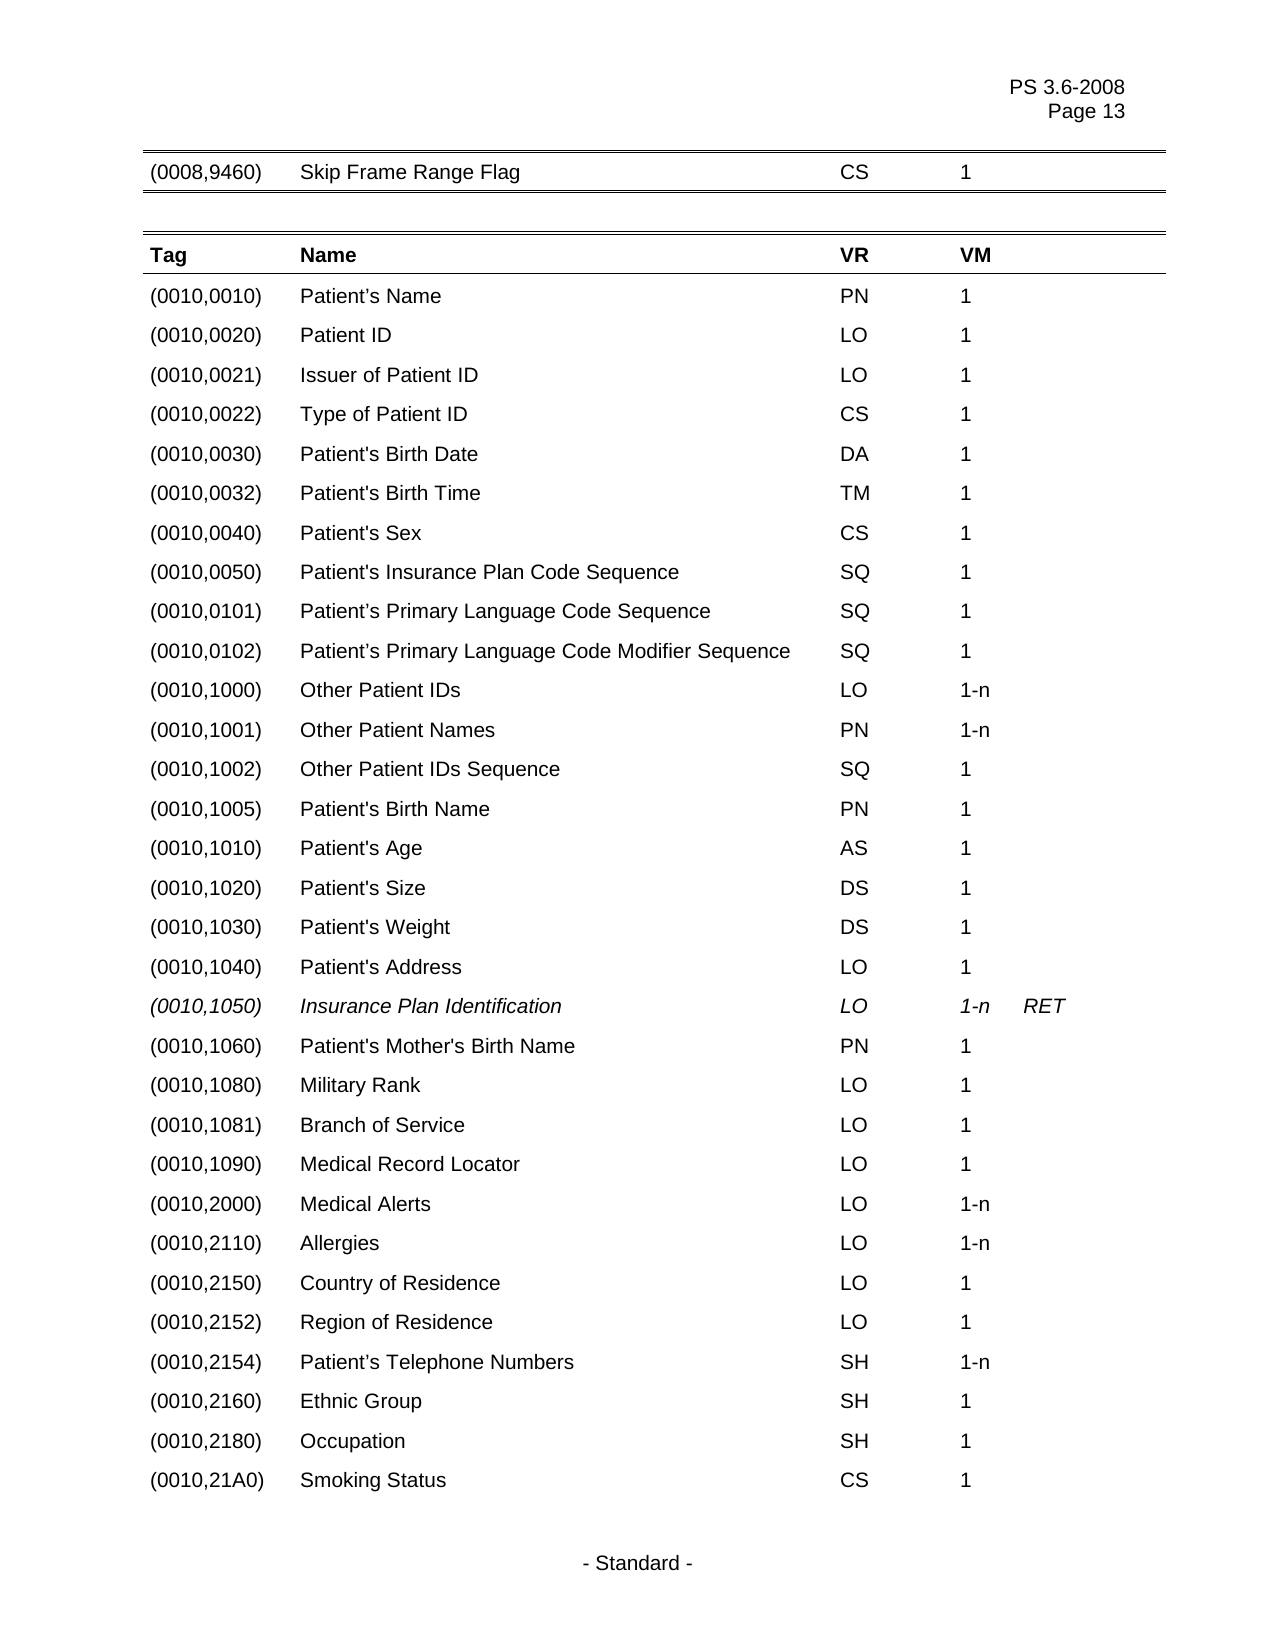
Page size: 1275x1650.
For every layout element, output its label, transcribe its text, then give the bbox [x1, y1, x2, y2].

table_cell Patient's Birth Date [293, 432, 833, 471]
table_cell Patient's Address [293, 945, 833, 985]
table_cell SH [833, 1380, 953, 1419]
table_cell [1016, 153, 1166, 189]
table_cell (0010,1001) [143, 708, 293, 748]
table_cell 1-n [953, 1340, 1016, 1379]
table_cell SQ [833, 590, 953, 629]
table_cell Occupation [293, 1419, 833, 1458]
table_cell [1016, 1182, 1166, 1222]
table_cell [1016, 1064, 1166, 1103]
table_cell (0010,0020) [143, 314, 293, 353]
table_cell PN [833, 1024, 953, 1064]
table_cell 1 [953, 590, 1016, 629]
table_cell LO [833, 314, 953, 353]
table_cell (0010,2150) [143, 1261, 293, 1301]
table_cell [1016, 511, 1166, 550]
table_cell (0010,0050) [143, 550, 293, 590]
table_cell [1016, 866, 1166, 906]
table_cell CS [833, 1459, 953, 1498]
table_cell [1016, 827, 1166, 866]
table_cell [1016, 1301, 1166, 1340]
table_cell 1 [953, 827, 1016, 866]
table_cell CS [833, 393, 953, 432]
table_cell 1 [953, 353, 1016, 392]
table_cell (0010,1000) [143, 669, 293, 708]
table_cell Branch of Service [293, 1103, 833, 1143]
table_cell (0010,1020) [143, 866, 293, 906]
table_cell 1-n [953, 708, 1016, 748]
table_cell [1016, 669, 1166, 708]
table_cell 1 [953, 1459, 1016, 1498]
table_cell Region of Residence [293, 1301, 833, 1340]
table_cell Type of Patient ID [293, 393, 833, 432]
table_cell Other Patient Names [293, 708, 833, 748]
table_cell [1016, 1222, 1166, 1261]
table_cell [1016, 235, 1166, 273]
table_cell Patient’s Name [293, 274, 833, 313]
table_cell 1-n [953, 1182, 1016, 1222]
table_cell (0010,1030) [143, 906, 293, 945]
table_cell (0010,2154) [143, 1340, 293, 1379]
table_cell Patient's Mother's Birth Name [293, 1024, 833, 1064]
table_cell [1016, 906, 1166, 945]
table_cell 1 [953, 274, 1016, 313]
table_cell [1016, 1261, 1166, 1301]
table_cell Insurance Plan Identification [293, 985, 833, 1024]
table_cell DA [833, 432, 953, 471]
table_cell [1016, 1103, 1166, 1143]
table_cell (0010,2160) [143, 1380, 293, 1419]
table_cell AS [833, 827, 953, 866]
table_cell Smoking Status [293, 1459, 833, 1498]
table_cell [1016, 393, 1166, 432]
table_cell SH [833, 1340, 953, 1379]
table_cell Other Patient IDs Sequence [293, 748, 833, 787]
table_cell PN [833, 274, 953, 313]
table_cell [1016, 274, 1166, 313]
table_cell LO [833, 1301, 953, 1340]
table_cell 1 [953, 1301, 1016, 1340]
table_cell (0008,9460) [143, 153, 293, 189]
table_cell PN [833, 787, 953, 827]
table_cell [1016, 945, 1166, 985]
table_cell RET [1016, 985, 1166, 1024]
table_cell [1016, 708, 1166, 748]
table_cell [1016, 1380, 1166, 1419]
table_cell PN [833, 708, 953, 748]
table_cell 1 [953, 1380, 1016, 1419]
table_cell Patient's Insurance Plan Code Sequence [293, 550, 833, 590]
table_cell [1016, 550, 1166, 590]
table_cell 1-n [953, 1222, 1016, 1261]
table_cell [1016, 1143, 1166, 1182]
table_cell 1-n [953, 669, 1016, 708]
table_cell LO [833, 1143, 953, 1182]
table_cell 1 [953, 1261, 1016, 1301]
table_cell LO [833, 1103, 953, 1143]
table_cell 1 [953, 550, 1016, 590]
table_cell (0010,2110) [143, 1222, 293, 1261]
table_cell (0010,0030) [143, 432, 293, 471]
table_cell (0010,0022) [143, 393, 293, 432]
table_cell [293, 193, 833, 231]
table_cell Patient’s Primary Language Code Modifier Sequence [293, 629, 833, 669]
table_cell (0010,0021) [143, 353, 293, 392]
table_cell (0010,1005) [143, 787, 293, 827]
table_cell Patient’s Primary Language Code Sequence [293, 590, 833, 629]
table_cell [1016, 748, 1166, 787]
table_cell 1-n [953, 985, 1016, 1024]
table_cell CS [833, 153, 953, 189]
table_cell Country of Residence [293, 1261, 833, 1301]
table_cell 1 [953, 748, 1016, 787]
table_cell [1016, 629, 1166, 669]
table_cell SQ [833, 748, 953, 787]
table_cell LO [833, 1261, 953, 1301]
table_cell (0010,0010) [143, 274, 293, 313]
table_cell 1 [953, 906, 1016, 945]
table_cell VM [953, 235, 1016, 273]
table_cell (0010,1002) [143, 748, 293, 787]
table_cell (0010,1040) [143, 945, 293, 985]
table_cell 1 [953, 393, 1016, 432]
table_cell 1 [953, 153, 1016, 189]
table_cell 1 [953, 314, 1016, 353]
table_cell [1016, 1419, 1166, 1458]
table_cell Patient's Age [293, 827, 833, 866]
table_cell LO [833, 1222, 953, 1261]
table_cell (0010,0032) [143, 471, 293, 511]
table_cell (0010,2152) [143, 1301, 293, 1340]
table_cell Patient’s Telephone Numbers [293, 1340, 833, 1379]
table_cell LO [833, 1182, 953, 1222]
table_cell Military Rank [293, 1064, 833, 1103]
table_cell Tag [143, 235, 293, 273]
table_cell LO [833, 985, 953, 1024]
table_cell 1 [953, 1064, 1016, 1103]
table_cell 1 [953, 1024, 1016, 1064]
table_cell LO [833, 945, 953, 985]
table_cell SH [833, 1419, 953, 1458]
table_cell 1 [953, 471, 1016, 511]
table_cell Ethnic Group [293, 1380, 833, 1419]
table_cell [1016, 1340, 1166, 1379]
table_cell (0010,2000) [143, 1182, 293, 1222]
table_cell 1 [953, 787, 1016, 827]
table_cell (0010,21A0) [143, 1459, 293, 1498]
table_cell DS [833, 866, 953, 906]
table_cell 1 [953, 1419, 1016, 1458]
table_cell TM [833, 471, 953, 511]
table_cell (0010,0101) [143, 590, 293, 629]
table_cell Patient's Weight [293, 906, 833, 945]
table_cell Medical Record Locator [293, 1143, 833, 1182]
table_cell CS [833, 511, 953, 550]
table_cell Patient's Size [293, 866, 833, 906]
table_cell 1 [953, 1103, 1016, 1143]
table_cell [1016, 471, 1166, 511]
table_cell [1016, 787, 1166, 827]
table_cell [1016, 353, 1166, 392]
table_cell Allergies [293, 1222, 833, 1261]
table_cell (0010,1050) [143, 985, 293, 1024]
table_cell Patient ID [293, 314, 833, 353]
table_cell 1 [953, 432, 1016, 471]
table_cell 1 [953, 629, 1016, 669]
table_cell LO [833, 669, 953, 708]
table_cell [1016, 193, 1166, 231]
table_cell (0010,0102) [143, 629, 293, 669]
table_cell Patient's Birth Name [293, 787, 833, 827]
table_cell 1 [953, 945, 1016, 985]
table_cell Patient's Birth Time [293, 471, 833, 511]
table_cell [1016, 590, 1166, 629]
table_cell Other Patient IDs [293, 669, 833, 708]
table_cell LO [833, 353, 953, 392]
table_cell (0010,1080) [143, 1064, 293, 1103]
table_cell [833, 193, 953, 231]
table_cell [1016, 314, 1166, 353]
table_cell [1016, 1459, 1166, 1498]
table_cell [953, 193, 1016, 231]
table_cell (0010,1060) [143, 1024, 293, 1064]
table_cell 1 [953, 866, 1016, 906]
table_cell 1 [953, 511, 1016, 550]
table_cell [143, 193, 293, 231]
table_cell SQ [833, 629, 953, 669]
table_cell (0010,2180) [143, 1419, 293, 1458]
table_cell [1016, 432, 1166, 471]
table_cell (0010,1010) [143, 827, 293, 866]
table_cell (0010,0040) [143, 511, 293, 550]
table_cell SQ [833, 550, 953, 590]
table_cell 1 [953, 1143, 1016, 1182]
table_cell Medical Alerts [293, 1182, 833, 1222]
table_cell (0010,1090) [143, 1143, 293, 1182]
table_cell LO [833, 1064, 953, 1103]
table_cell [1016, 1024, 1166, 1064]
table_cell Issuer of Patient ID [293, 353, 833, 392]
table_cell VR [833, 235, 953, 273]
table_cell Name [293, 235, 833, 273]
table_cell DS [833, 906, 953, 945]
table_cell Patient's Sex [293, 511, 833, 550]
table_cell Skip Frame Range Flag [293, 153, 833, 189]
table_cell (0010,1081) [143, 1103, 293, 1143]
